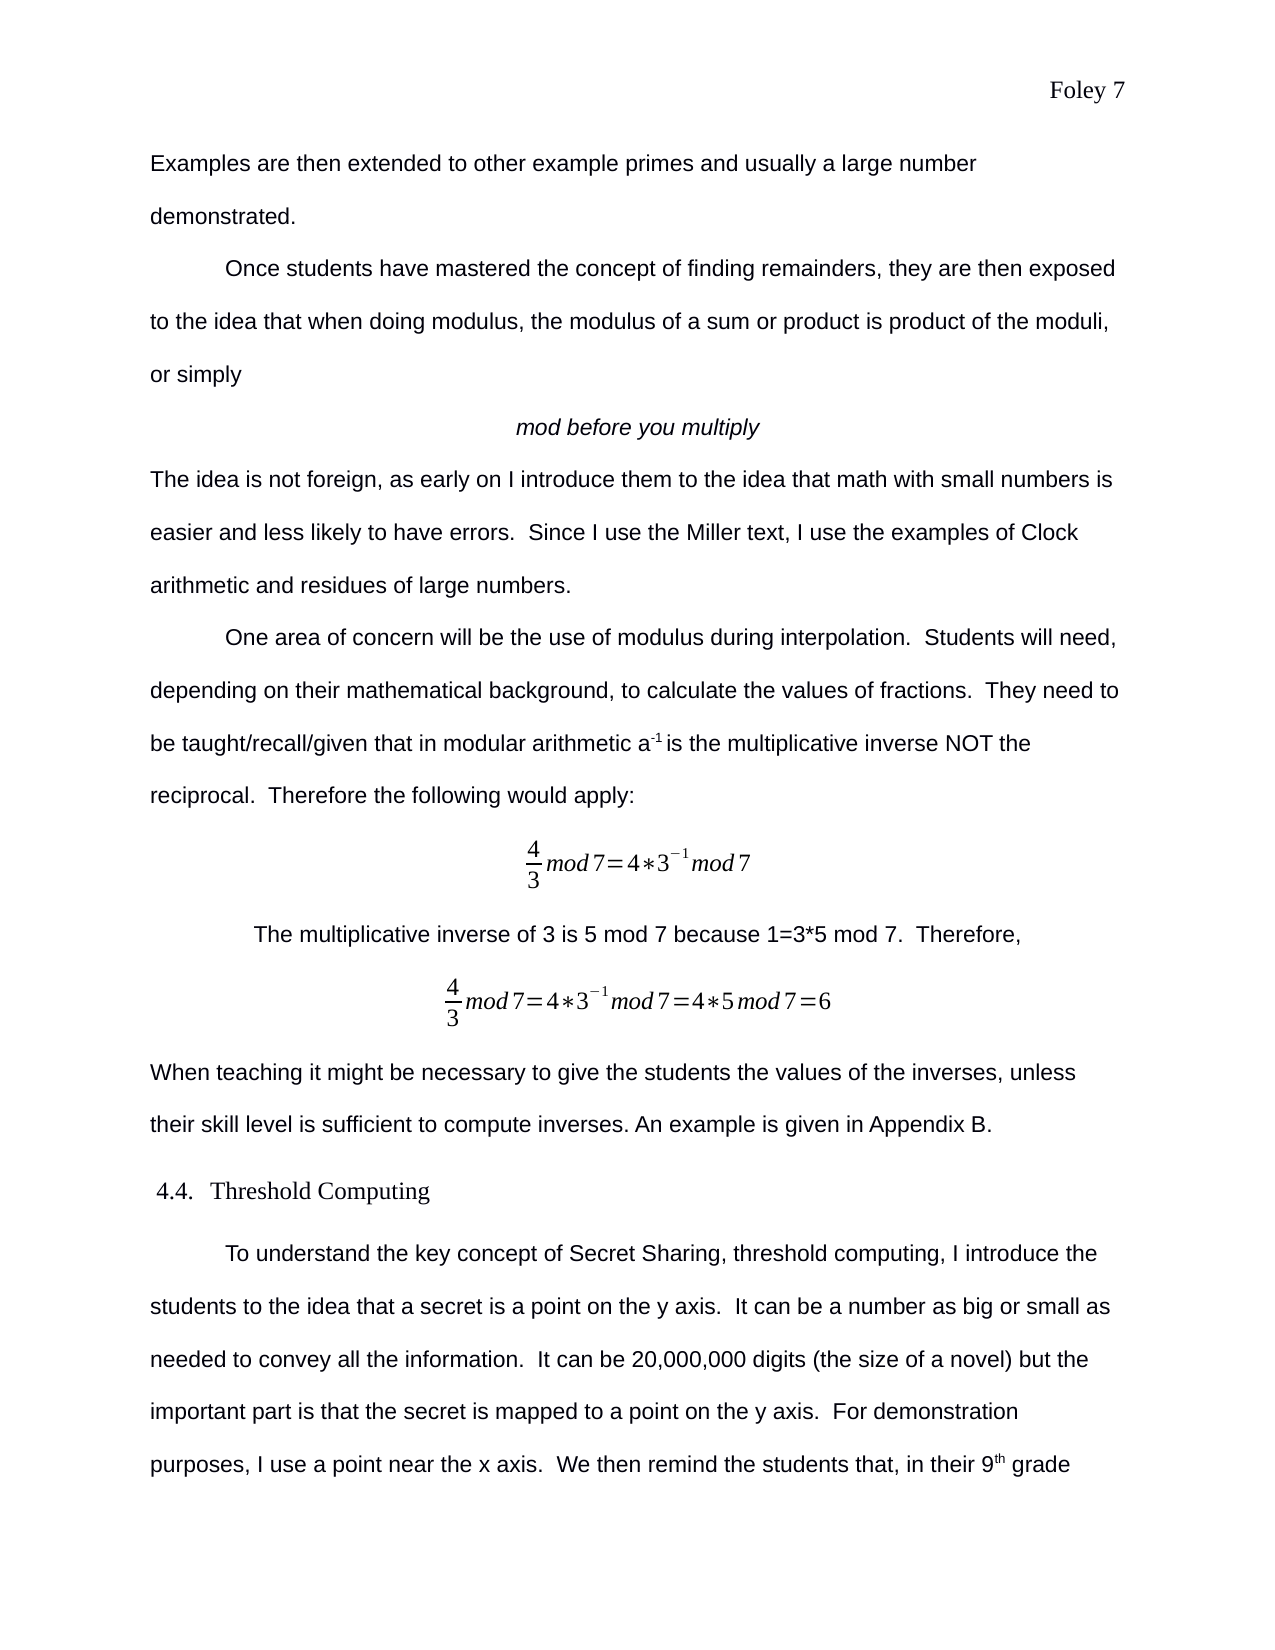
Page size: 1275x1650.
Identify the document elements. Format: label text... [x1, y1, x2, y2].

text When teaching it might be necessary to give the students the values of the inverses, unless their skill level is sufficient to compute inverses. An example is given in Appendix B. [150, 1058, 1125, 1138]
text Once students have mastered the concept of finding remainders, they are then exposed to the idea that when doing modulus, the modulus of a sum or product is product of the moduli, or simply [150, 255, 1125, 387]
text To understand the key concept of Secret Sharing, threshold computing, I introduce the students to the idea that a secret is a point on the y axis. It can be a number as big or small as needed to convey all the information. It can be 20,000,000 digits (the size of a novel) but the important part is that the secret is mapped to a point on the y axis. For demonstration purposes, I use a point near the x axis. We then remind the students that, in their 9th grade [150, 1240, 1125, 1477]
text The multiplicative inverse of 3 is 5 mod 7 because 1=3*5 mod 7. Therefore, [150, 921, 1125, 947]
text The idea is not foreign, as early on I introduce them to the idea that math with small numbers is easier and less likely to have errors. Since I use the Miller text, I use the examples of Clock arithmetic and residues of large numbers. [150, 466, 1125, 598]
text One area of concern will be the use of modulus during interpolation. Students will need, depending on their mathematical background, to calculate the values of fractions. They need to be taught/recall/given that in modular arithmetic a-1 is the multiplicative inverse NOT the reciprocal. Therefore the following would apply: [150, 624, 1125, 809]
text mod before you multiply [150, 413, 1125, 440]
subtitle Threshold Computing [150, 1176, 1125, 1205]
text Examples are then extended to other example primes and usually a large number demonstrated. [150, 150, 1125, 229]
